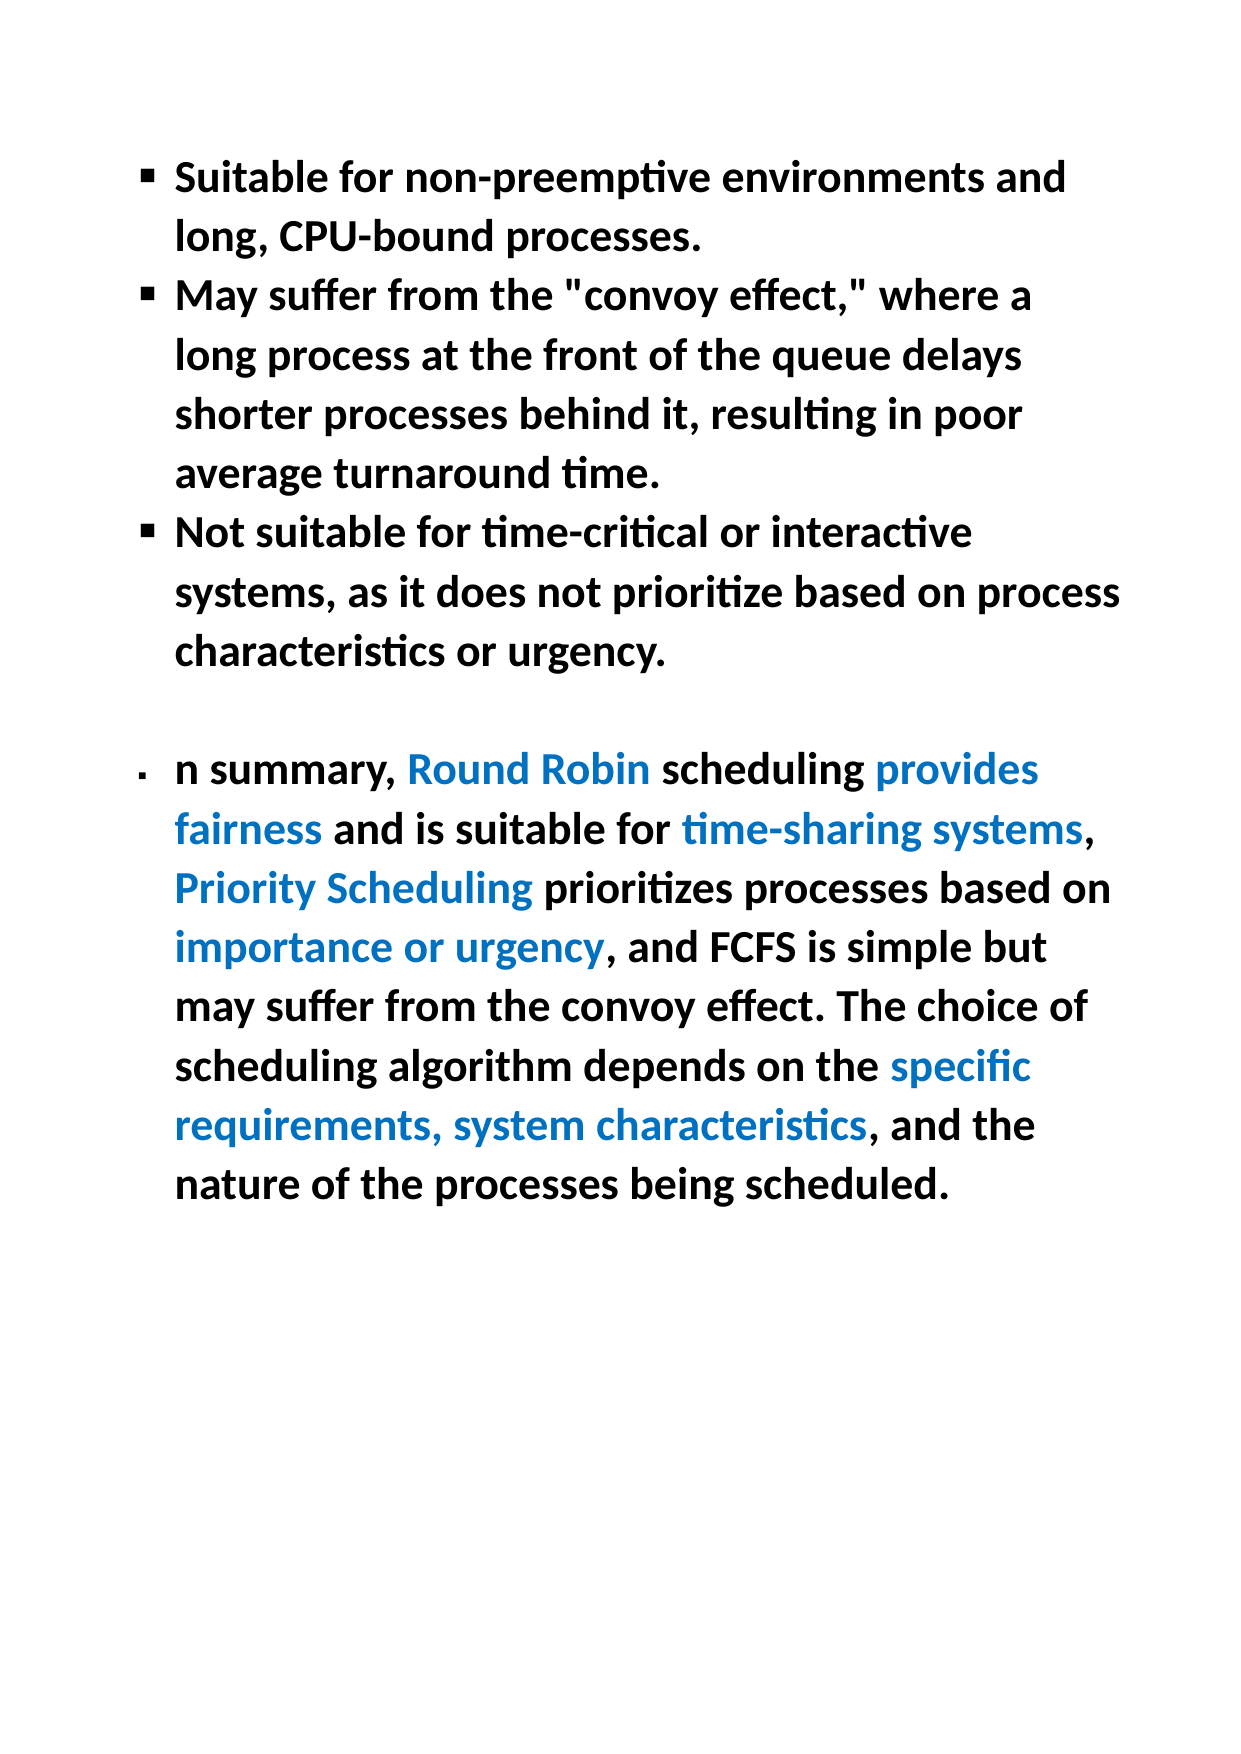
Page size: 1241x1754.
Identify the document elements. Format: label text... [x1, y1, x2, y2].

list n summary, Round Robin scheduling provides fairness and is suitable for time-sharing systems, Priority Scheduling prioritizes processes based on importance or urgency, and FCFS is simple but may suffer from the convoy effect. The choice of scheduling algorithm depends on the specific requirements, system characteristics, and the nature of the processes being scheduled. [137, 740, 1122, 1211]
list May suffer from the "convoy effect," where a long process at the front of the queue delays shorter processes behind it, resulting in poor average turnaround time. [137, 266, 1122, 500]
list Suitable for non-preemptive environments and long, CPU-bound processes. [137, 148, 1122, 263]
list Not suitable for time-critical or interactive systems, as it does not prioritize based on process characteristics or urgency. [137, 503, 1122, 678]
